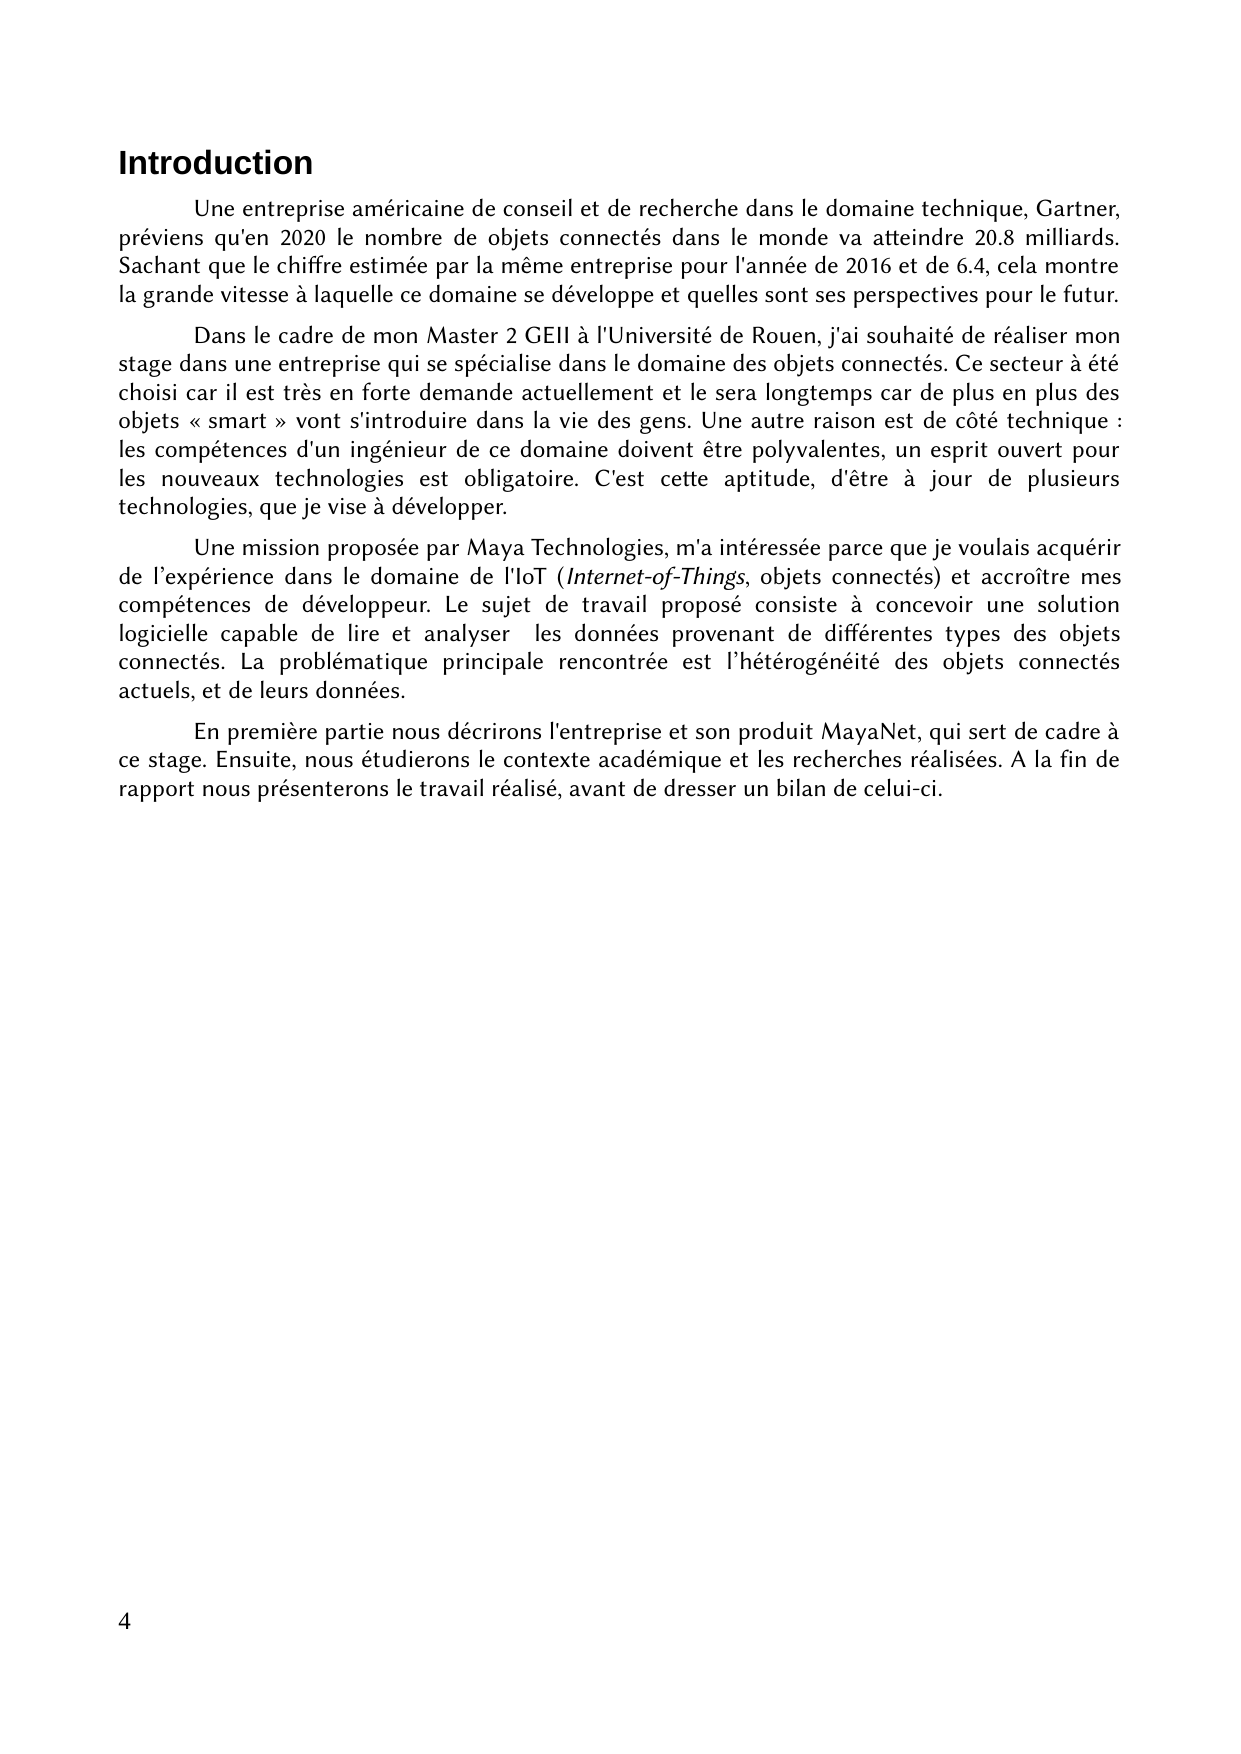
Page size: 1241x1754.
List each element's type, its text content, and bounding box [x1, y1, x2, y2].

text En première partie nous décrirons l'entreprise et son produit MayaNet, qui sert de cadre à ce stage. Ensuite, nous étudierons le contexte académique et les recherches réalisées. A la fin de rapport nous présenterons le travail réalisé, avant de dresser un bilan de celui-ci. [118, 717, 1122, 803]
text Une mission proposée par Maya Technologies, m'a intéressée parce que je voulais acquérir de l’expérience dans le domaine de l'IoT (Internet-of-Things, objets connectés) et accroître mes compétences de développeur. Le sujet de travail proposé consiste à concevoir une solution logicielle capable de lire et analyser les données provenant de différentes types des objets connectés. La problématique principale rencontrée est l’hétérogénéité des objets connectés actuels, et de leurs données. [118, 533, 1122, 704]
text Une entreprise américaine de conseil et de recherche dans le domaine technique, Gartner, préviens qu'en 2020 le nombre de objets connectés dans le monde va atteindre 20.8 milliards. Sachant que le chiffre estimée par la même entreprise pour l'année de 2016 et de 6.4, cela montre la grande vitesse à laquelle ce domaine se développe et quelles sont ses perspectives pour le futur. [118, 194, 1122, 308]
text Dans le cadre de mon Master 2 GEII à l'Université de Rouen, j'ai souhaité de réaliser mon stage dans une entreprise qui se spécialise dans le domaine des objets connectés. Ce secteur à été choisi car il est très en forte demande actuellement et le sera longtemps car de plus en plus des objets « smart » vont s'introduire dans la vie des gens. Une autre raison est de côté technique : les compétences d'un ingénieur de ce domaine doivent être polyvalentes, un esprit ouvert pour les nouveaux technologies est obligatoire. C'est cette aptitude, d'être à jour de plusieurs technologies, que je vise à développer. [118, 321, 1122, 521]
subtitle Introduction [118, 143, 1122, 182]
